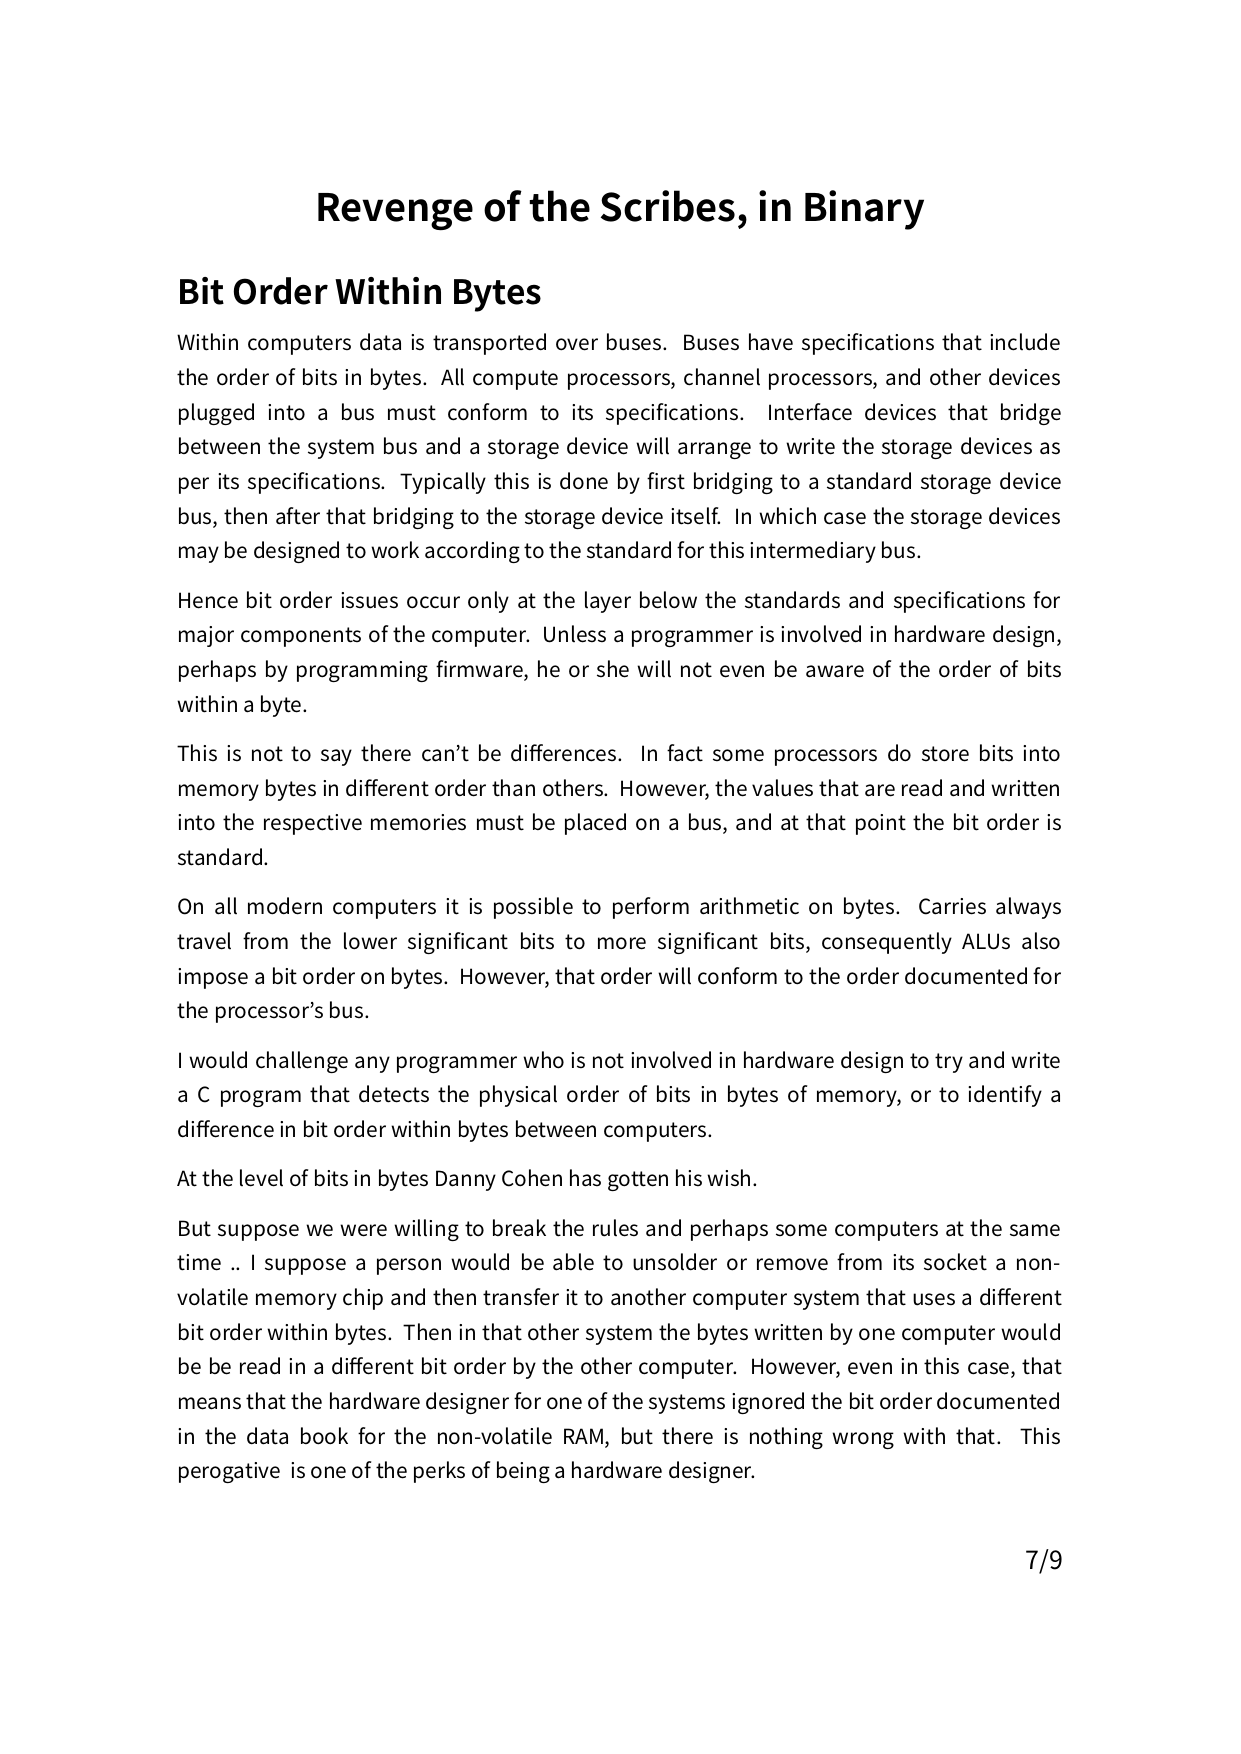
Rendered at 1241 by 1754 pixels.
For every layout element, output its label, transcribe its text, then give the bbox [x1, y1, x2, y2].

text Within computers data is transported over buses. Buses have specifications that include the order of bits in bytes. All compute processors, channel processors, and other devices plugged into a bus must conform to its specifications. Interface devices that bridge between the system bus and a storage device will arrange to write the storage devices as per its specifications. Typically this is done by first bridging to a standard storage device bus, then after that bridging to the storage device itself. In which case the storage devices may be designed to work according to the standard for this intermediary bus. [177, 326, 1063, 565]
text On all modern computers it is possible to perform arithmetic on bytes. Carries always travel from the lower significant bits to more significant bits, consequently ALUs also impose a bit order on bytes. However, that order will conform to the order documented for the processor’s bus. [177, 891, 1063, 1025]
subtitle Revenge of the Scribes, in Binary [177, 177, 1063, 232]
text But suppose we were willing to break the rules and perhaps some computers at the same time .. I suppose a person would be able to unsolder or remove from its socket a non-volatile memory chip and then transfer it to another computer system that uses a different bit order within bytes. Then in that other system the bytes written by one computer would be be read in a different bit order by the other computer. However, even in this case, that means that the hardware designer for one of the systems ignored the bit order documented in the data book for the non-volatile RAM, but there is nothing wrong with that. This perogative is one of the perks of being a hardware designer. [177, 1212, 1063, 1485]
text I would challenge any programmer who is not involved in hardware design to try and write a C program that detects the physical order of bits in bytes of memory, or to identify a difference in bit order within bytes between computers. [177, 1044, 1063, 1143]
text This is not to say there can’t be differences. In fact some processors do store bits into memory bytes in different order than others. However, the values that are read and written into the respective memories must be placed on a bus, and at that point the bit order is standard. [177, 737, 1063, 871]
text At the level of bits in bytes Danny Cohen has gotten his wish. [177, 1162, 1063, 1193]
text Hence bit order issues occur only at the layer below the standards and specifications for major components of the computer. Unless a programmer is involved in hardware design, perhaps by programming firmware, he or she will not even be aware of the order of bits within a byte. [177, 584, 1063, 718]
subtitle Bit Order Within Bytes [177, 265, 1063, 314]
